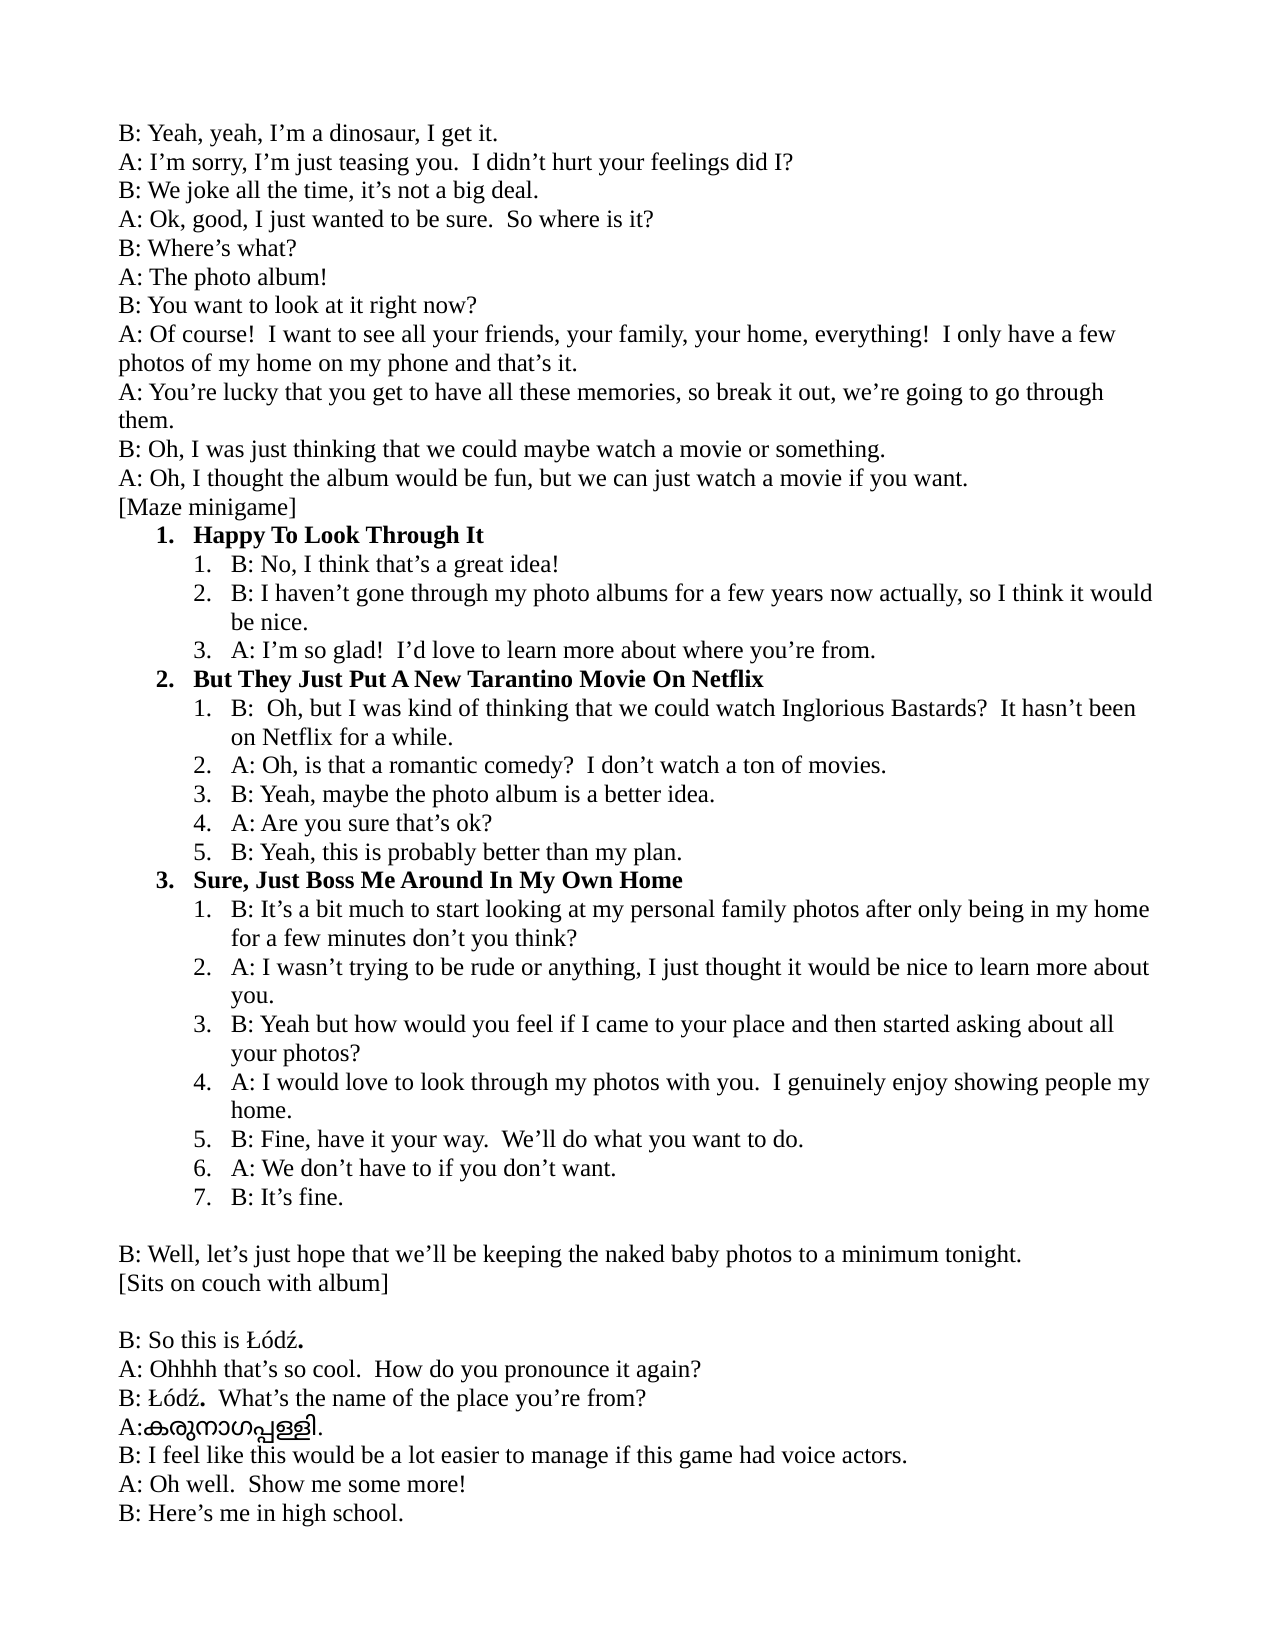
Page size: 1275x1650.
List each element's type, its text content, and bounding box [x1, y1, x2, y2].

list A: We don’t have to if you don’t want. [193, 1153, 1157, 1182]
list B: Oh, but I was kind of thinking that we could watch Inglorious Bastards? It hasn’t been on Netflix for a while. [193, 693, 1157, 751]
text A:കരുനാഗപ്പള്ളി. [118, 1412, 1157, 1441]
text A: Ok, good, I just wanted to be sure. So where is it? [118, 204, 1157, 233]
text A: You’re lucky that you get to have all these memories, so break it out, we’re going to go through them. [118, 377, 1157, 434]
list Happy To Look Through It [156, 521, 1157, 549]
text B: You want to look at it right now? [118, 291, 1157, 319]
list B: Yeah, this is probably better than my plan. [193, 837, 1157, 866]
list B: Yeah, maybe the photo album is a better idea. [193, 779, 1157, 808]
list B: It’s fine. [193, 1182, 1157, 1211]
list B: Yeah but how would you feel if I came to your place and then started asking about all your photos? [193, 1009, 1157, 1067]
list B: Fine, have it your way. We’ll do what you want to do. [193, 1124, 1157, 1153]
list A: I wasn’t trying to be rude or anything, I just thought it would be nice to learn more about you. [193, 952, 1157, 1009]
list B: It’s a bit much to start looking at my personal family photos after only being in my home for a few minutes don’t you think? [193, 894, 1157, 952]
text B: Where’s what? [118, 233, 1157, 262]
text B: Well, let’s just hope that we’ll be keeping the naked baby photos to a minimum tonight. [118, 1239, 1157, 1268]
text A: Ohhhh that’s so cool. How do you pronounce it again? [118, 1354, 1157, 1383]
text B: Yeah, yeah, I’m a dinosaur, I get it. [118, 118, 1157, 147]
list A: I’m so glad! I’d love to learn more about where you’re from. [193, 636, 1157, 664]
text A: Of course! I want to see all your friends, your family, your home, everything! I only have a few photos of my home on my phone and that’s it. [118, 319, 1157, 377]
text A: Oh well. Show me some more! [118, 1469, 1157, 1498]
text A: The photo album! [118, 262, 1157, 291]
text [Maze minigame] [118, 492, 1157, 521]
list A: Are you sure that’s ok? [193, 808, 1157, 837]
list But They Just Put A New Tarantino Movie On Netflix [156, 664, 1157, 693]
text B: So this is Łódź. [118, 1326, 1157, 1354]
text B: We joke all the time, it’s not a big deal. [118, 176, 1157, 204]
list B: I haven’t gone through my photo albums for a few years now actually, so I think it would be nice. [193, 578, 1157, 636]
text [Sits on couch with album] [118, 1268, 1157, 1297]
list Sure, Just Boss Me Around In My Own Home [156, 866, 1157, 894]
text B: I feel like this would be a lot easier to manage if this game had voice actors. [118, 1441, 1157, 1469]
list A: I would love to look through my photos with you. I genuinely enjoy showing people my home. [193, 1067, 1157, 1124]
list A: Oh, is that a romantic comedy? I don’t watch a ton of movies. [193, 751, 1157, 779]
text A: Oh, I thought the album would be fun, but we can just watch a movie if you want. [118, 463, 1157, 492]
list B: No, I think that’s a great idea! [193, 549, 1157, 578]
text A: I’m sorry, I’m just teasing you. I didn’t hurt your feelings did I? [118, 147, 1157, 176]
text B: Oh, I was just thinking that we could maybe watch a movie or something. [118, 434, 1157, 463]
text B: Here’s me in high school. [118, 1498, 1157, 1527]
text B: Łódź. What’s the name of the place you’re from? [118, 1383, 1157, 1412]
